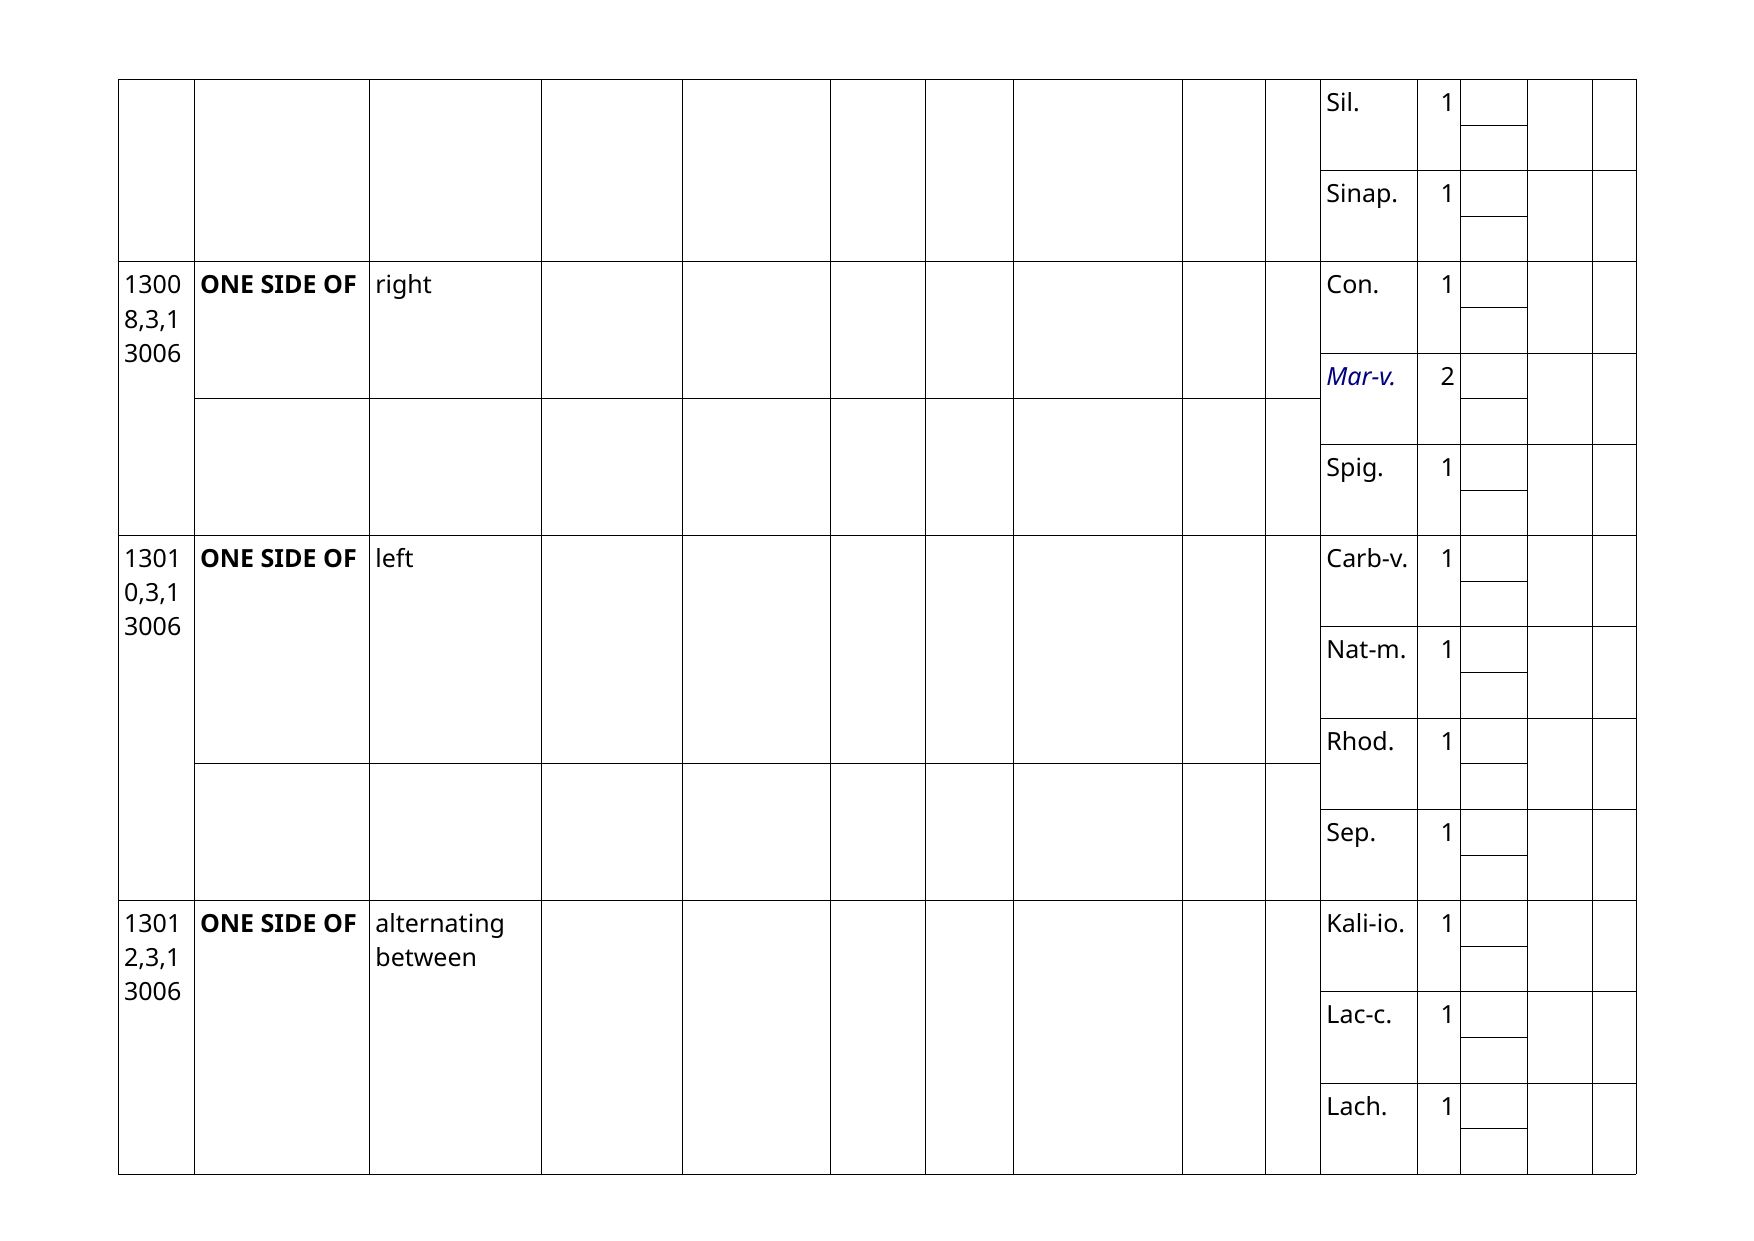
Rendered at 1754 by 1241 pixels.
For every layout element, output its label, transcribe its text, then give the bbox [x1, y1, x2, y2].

table_cell [831, 901, 925, 1174]
table_cell Mar-v. [1321, 354, 1417, 444]
table_cell [1528, 1084, 1592, 1174]
table_cell 13010,3,13006 [119, 536, 194, 900]
table_cell [1266, 262, 1320, 398]
table_cell [1461, 262, 1527, 307]
table_cell [683, 262, 830, 398]
table_cell [1461, 536, 1527, 581]
table_cell Carb-v. [1321, 536, 1417, 626]
table_cell [1593, 354, 1636, 444]
table_cell [1266, 536, 1320, 763]
table_cell 1 [1418, 445, 1460, 535]
table_cell [1528, 810, 1592, 900]
table_cell Con. [1321, 262, 1417, 353]
table_cell [1593, 627, 1636, 718]
table_cell [1014, 901, 1182, 1174]
table_cell one side of [195, 262, 369, 398]
table_cell [683, 901, 830, 1174]
table_cell [119, 80, 194, 261]
table_cell [1528, 80, 1592, 170]
table_cell [683, 536, 830, 763]
table_cell 1 [1418, 810, 1460, 900]
table_cell [1461, 308, 1527, 353]
table_cell [1014, 80, 1182, 261]
table_cell [1183, 399, 1265, 535]
table_cell [1461, 627, 1527, 672]
table_cell Kali-io. [1321, 901, 1417, 991]
table_cell 1 [1418, 536, 1460, 626]
table_cell [1461, 764, 1527, 809]
table_cell [926, 901, 1013, 1174]
table_cell [1014, 764, 1182, 900]
table_cell [542, 764, 682, 900]
table_cell [1266, 399, 1320, 535]
table_cell [1593, 80, 1636, 170]
table_cell 1 [1418, 901, 1460, 991]
table_cell [542, 536, 682, 763]
table_cell [831, 80, 925, 261]
table_cell [195, 764, 369, 900]
table_cell Sil. [1321, 80, 1417, 170]
table_cell [195, 399, 369, 535]
table_cell 13012,3,13006 [119, 901, 194, 1174]
table_cell 1 [1418, 719, 1460, 809]
table_cell [542, 262, 682, 398]
table_cell [1528, 992, 1592, 1083]
table_cell 1 [1418, 171, 1460, 261]
table_cell [1593, 536, 1636, 626]
table_cell [1266, 80, 1320, 261]
table_cell [1593, 262, 1636, 353]
table_cell [1593, 992, 1636, 1083]
table_cell [1183, 901, 1265, 1174]
table_cell [1461, 1038, 1527, 1083]
table_cell [1461, 399, 1527, 444]
table_cell Spig. [1321, 445, 1417, 535]
table_cell [1461, 582, 1527, 626]
table_cell [1461, 445, 1527, 489]
table_cell [683, 80, 830, 261]
table_cell [1528, 627, 1592, 718]
table_cell [1183, 764, 1265, 900]
table_cell [1461, 1129, 1527, 1174]
table_cell [831, 399, 925, 535]
table_cell [1593, 445, 1636, 535]
table_cell [683, 764, 830, 900]
table_cell Nat-m. [1321, 627, 1417, 718]
table_cell [926, 764, 1013, 900]
table_cell [1593, 1084, 1636, 1174]
table_cell Lac-c. [1321, 992, 1417, 1083]
table_cell [370, 764, 541, 900]
table_cell [542, 901, 682, 1174]
table_cell [1461, 1084, 1527, 1128]
table_cell 1 [1418, 992, 1460, 1083]
table_cell [1014, 399, 1182, 535]
table_cell [1183, 80, 1265, 261]
table_cell 1 [1418, 1084, 1460, 1174]
table_cell 1 [1418, 262, 1460, 353]
table_cell [1528, 445, 1592, 535]
table_cell [1593, 810, 1636, 900]
table_cell [831, 764, 925, 900]
table_cell [831, 536, 925, 763]
table_cell 13008,3,13006 [119, 262, 194, 535]
table_cell [1528, 262, 1592, 353]
table_cell [1528, 171, 1592, 261]
table_cell [683, 399, 830, 535]
table_cell [926, 399, 1013, 535]
table_cell [1183, 536, 1265, 763]
table_cell [1461, 126, 1527, 170]
table_cell Lach. [1321, 1084, 1417, 1174]
table_cell left [370, 536, 541, 763]
table_cell [370, 80, 541, 261]
table_cell [1014, 262, 1182, 398]
table_cell [1461, 171, 1527, 216]
table_cell [1461, 354, 1527, 398]
table_cell [1461, 491, 1527, 535]
table_cell 2 [1418, 354, 1460, 444]
table_cell right [370, 262, 541, 398]
table_cell [1266, 901, 1320, 1174]
table_cell 1 [1418, 80, 1460, 170]
table_cell [1183, 262, 1265, 398]
table_cell [195, 80, 369, 261]
table_cell [1528, 354, 1592, 444]
table_cell Rhod. [1321, 719, 1417, 809]
table_cell [1014, 536, 1182, 763]
table_cell one side of [195, 536, 369, 763]
table_cell [1461, 673, 1527, 718]
table_cell [1461, 947, 1527, 991]
table_cell [926, 80, 1013, 261]
table_cell [831, 262, 925, 398]
table_cell Sinap. [1321, 171, 1417, 261]
table_cell [370, 399, 541, 535]
table_cell [1593, 719, 1636, 809]
table_cell [1461, 217, 1527, 261]
table_cell [1266, 764, 1320, 900]
table_cell [1593, 901, 1636, 991]
table_cell [542, 399, 682, 535]
table_cell [926, 262, 1013, 398]
table_cell alternating between [370, 901, 541, 1174]
table_cell [1461, 901, 1527, 946]
table_cell one side of [195, 901, 369, 1174]
table_cell [1461, 992, 1527, 1037]
table_cell [1461, 856, 1527, 900]
table_cell 1 [1418, 627, 1460, 718]
table_cell [1528, 536, 1592, 626]
table_cell [1528, 901, 1592, 991]
table_cell [1528, 719, 1592, 809]
table_cell [1593, 171, 1636, 261]
table_cell [542, 80, 682, 261]
table_cell [1461, 810, 1527, 854]
table_cell [1461, 719, 1527, 763]
table_cell [926, 536, 1013, 763]
table_cell Sep. [1321, 810, 1417, 900]
table_cell [1461, 80, 1527, 124]
